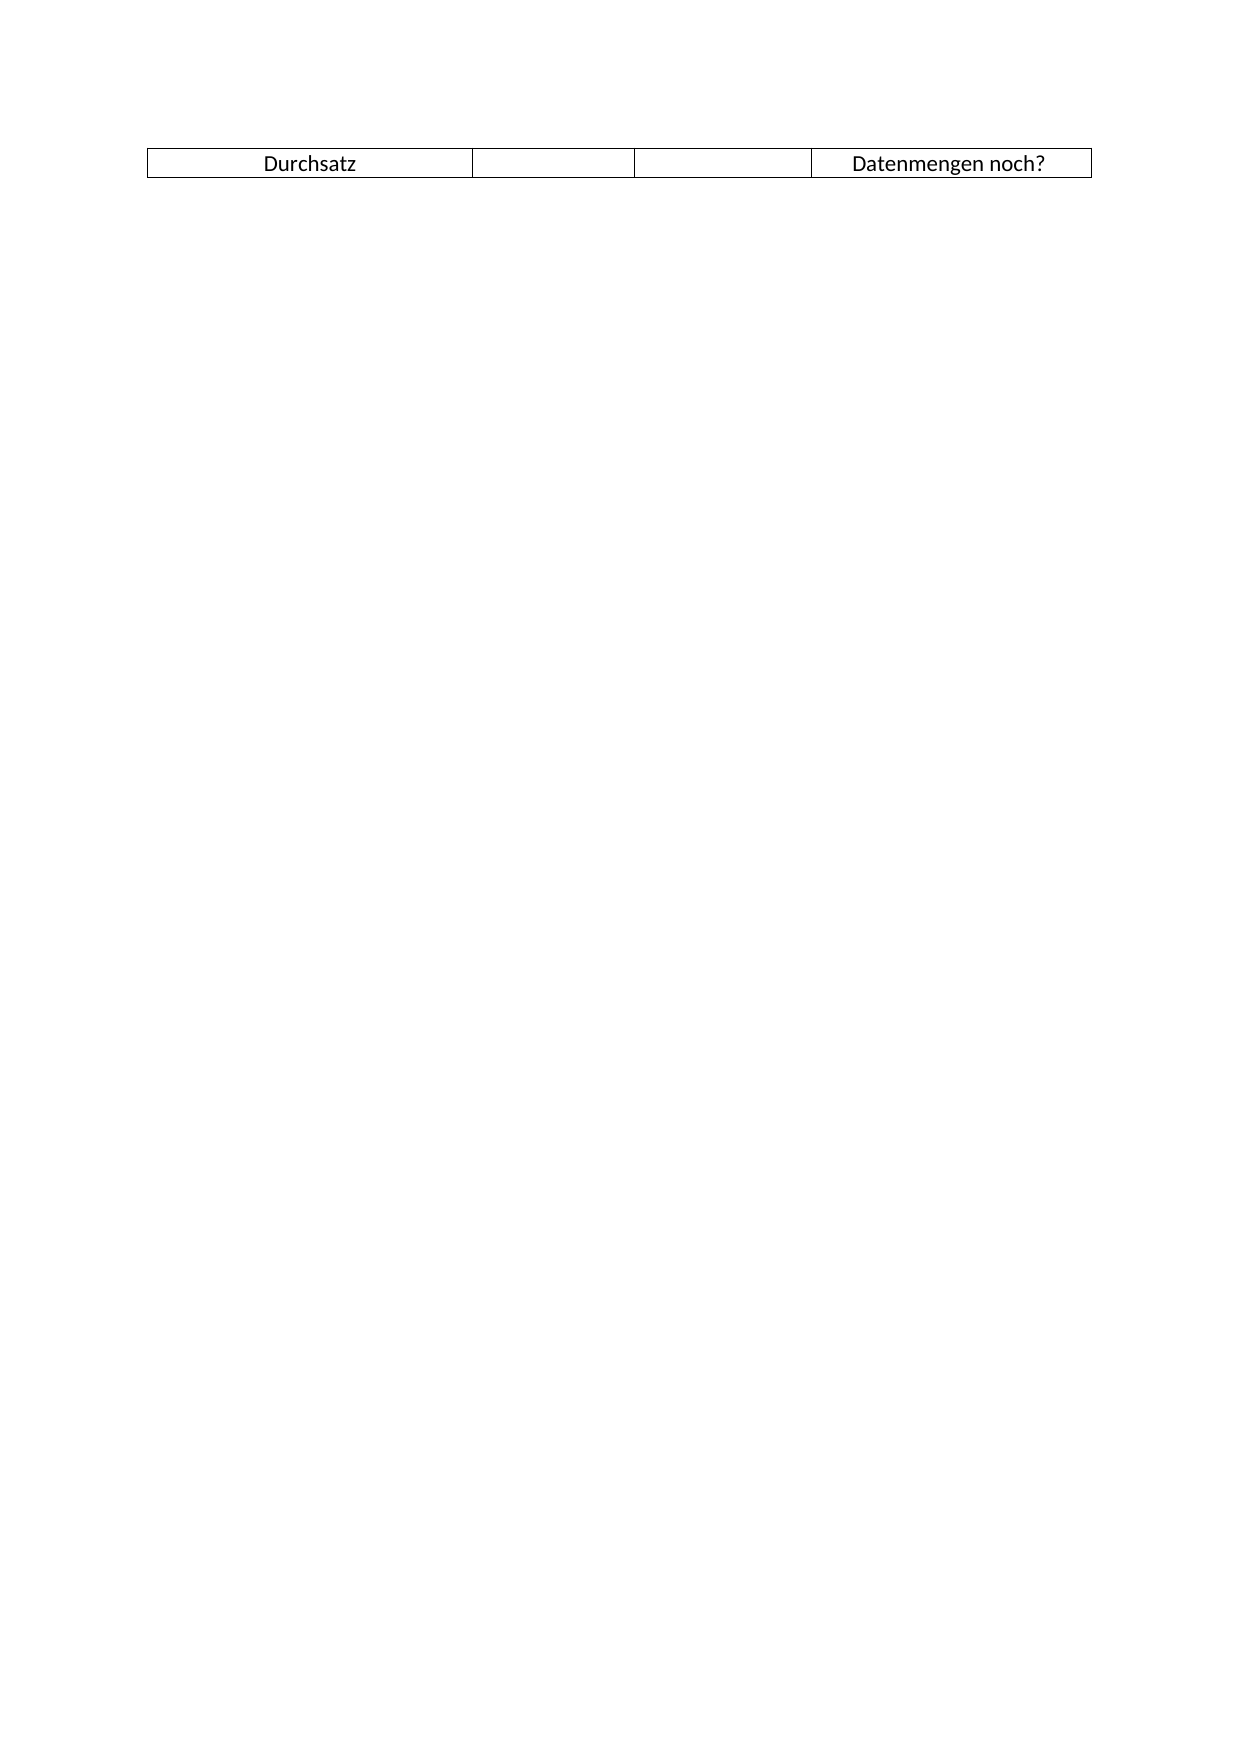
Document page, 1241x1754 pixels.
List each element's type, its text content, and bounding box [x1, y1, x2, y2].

table_cell [473, 149, 634, 177]
table_cell Datenmengen noch? [812, 149, 1091, 177]
table_cell [635, 149, 811, 177]
table_cell Durchsatz [148, 149, 472, 177]
